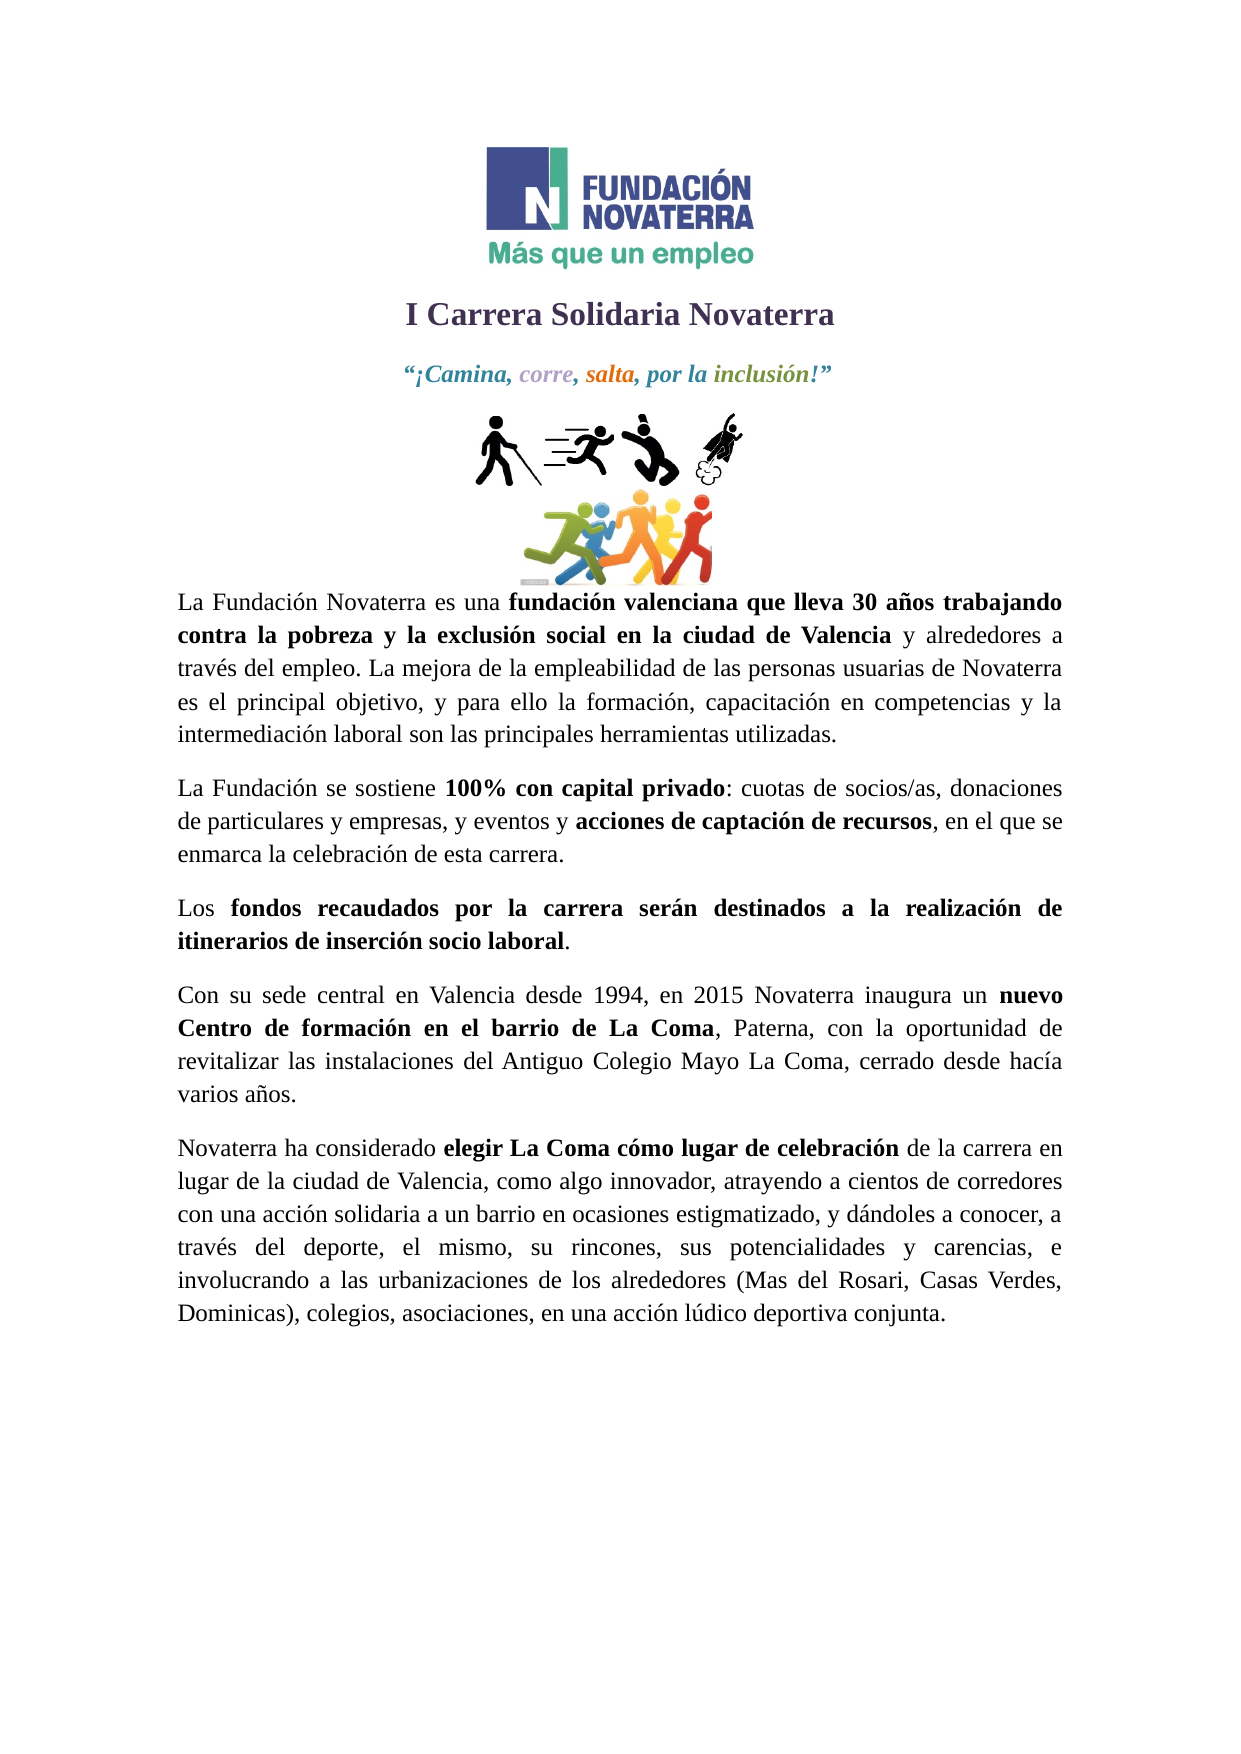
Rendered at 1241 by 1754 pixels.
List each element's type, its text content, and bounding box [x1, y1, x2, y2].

text Con su sede central en Valencia desde 1994, en 2015 Novaterra inaugura un nuevo Centro de formación en el barrio de La Coma, Paterna, con la oportunidad de revitalizar las instalaciones del Antiguo Colegio Mayo La Coma, cerrado desde hacía varios años. [177, 980, 1063, 1108]
picture [473, 413, 759, 486]
text I Carrera Solidaria Novaterra [177, 294, 1063, 333]
picture [520, 489, 712, 588]
text Novaterra ha considerado elegir La Coma cómo lugar de celebración de la carrera en lugar de la ciudad de Valencia, como algo innovador, atrayendo a cientos de corredores con una acción solidaria a un barrio en ocasiones estigmatizado, y dándoles a conocer, a través del deporte, el mismo, su rincones, sus potencialidades y carencias, e involucrando a las urbanizaciones de los alrededores (Mas del Rosari, Casas Verdes, Dominicas), colegios, asociaciones, en una acción lúdico deportiva conjunta. [177, 1133, 1063, 1327]
text La Fundación se sostiene 100% con capital privado: cuotas de socios/as, donaciones de particulares y empresas, y eventos y acciones de captación de recursos, en el que se enmarca la celebración de esta carrera. [177, 773, 1063, 868]
table_header [166, 413, 1066, 587]
text “¡Camina, corre, salta, por la inclusión!” [177, 359, 1063, 388]
text La Fundación Novaterra es una fundación valenciana que lleva 30 años trabajando contra la pobreza y la exclusión social en la ciudad de Valencia y alrededores a través del empleo. La mejora de la empleabilidad de las personas usuarias de Novaterra es el principal objetivo, y para ello la formación, capacitación en competencias y la intermediación laboral son las principales herramientas utilizadas. [177, 587, 1063, 748]
text Los fondos recaudados por la carrera serán destinados a la realización de itinerarios de inserción socio laboral. [177, 893, 1063, 955]
picture [482, 147, 759, 270]
